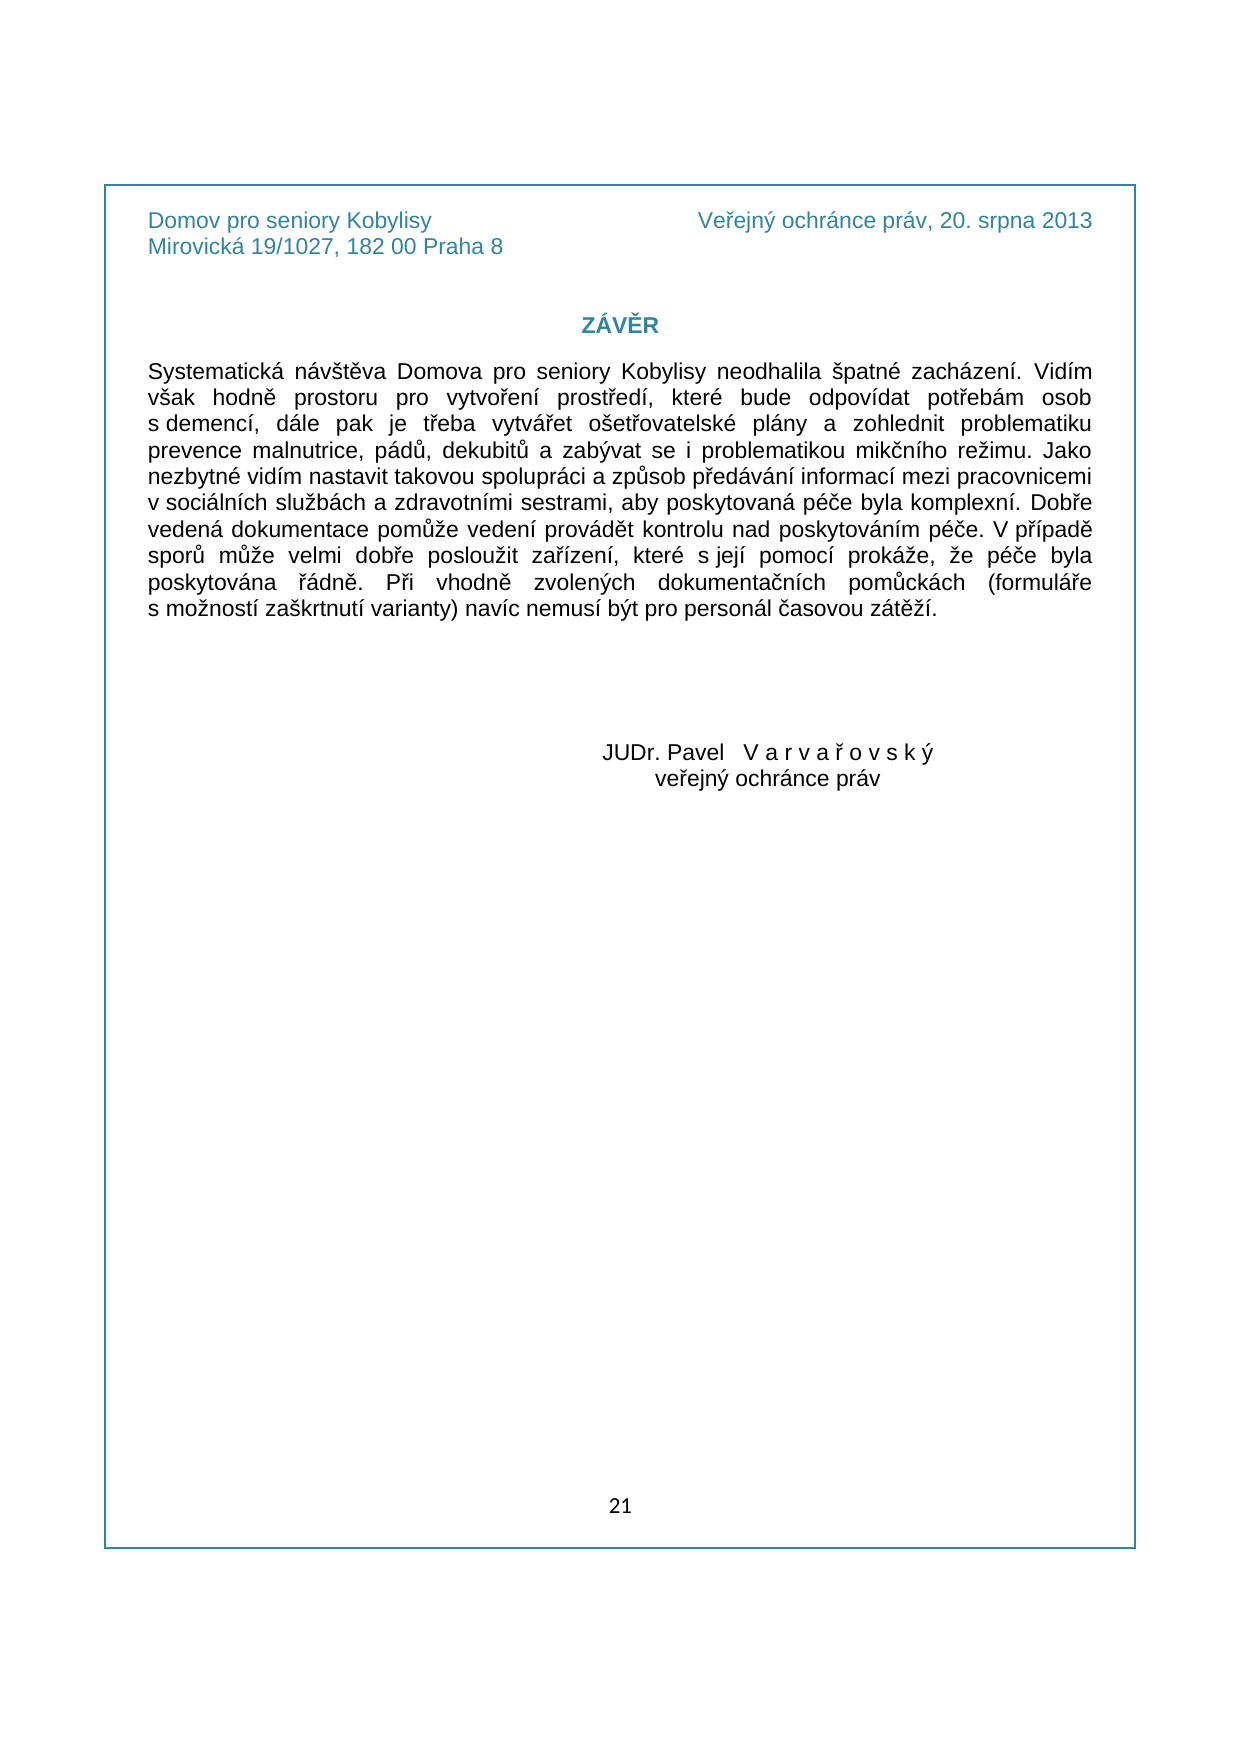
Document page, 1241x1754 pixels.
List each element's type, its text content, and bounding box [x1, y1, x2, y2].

text veřejný ochránce práv [148, 765, 1092, 792]
subtitle ZÁVĚR [148, 312, 1092, 339]
text JUDr. Pavel V a r v a ř o v s k ý [148, 739, 1092, 765]
text Systematická návštěva Domova pro seniory Kobylisy neodhalila špatné zacházení. Vidím však hodně prostoru pro vytvoření prostředí, které bude odpovídat potřebám osob s demencí, dále pak je třeba vytvářet ošetřovatelské plány a zohlednit problematiku prevence malnutrice, pádů, dekubitů a zabývat se i problematikou mikčního režimu. Jako nezbytné vidím nastavit takovou spolupráci a způsob předávání informací mezi pracovnicemi v sociálních službách a zdravotními sestrami, aby poskytovaná péče byla komplexní. Dobře vedená dokumentace pomůže vedení provádět kontrolu nad poskytováním péče. V případě sporů může velmi dobře posloužit zařízení, které s její pomocí prokáže, že péče byla poskytována řádně. Při vhodně zvolených dokumentačních pomůckách (formuláře s možností zaškrtnutí varianty) navíc nemusí být pro personál časovou zátěží. [148, 358, 1092, 621]
